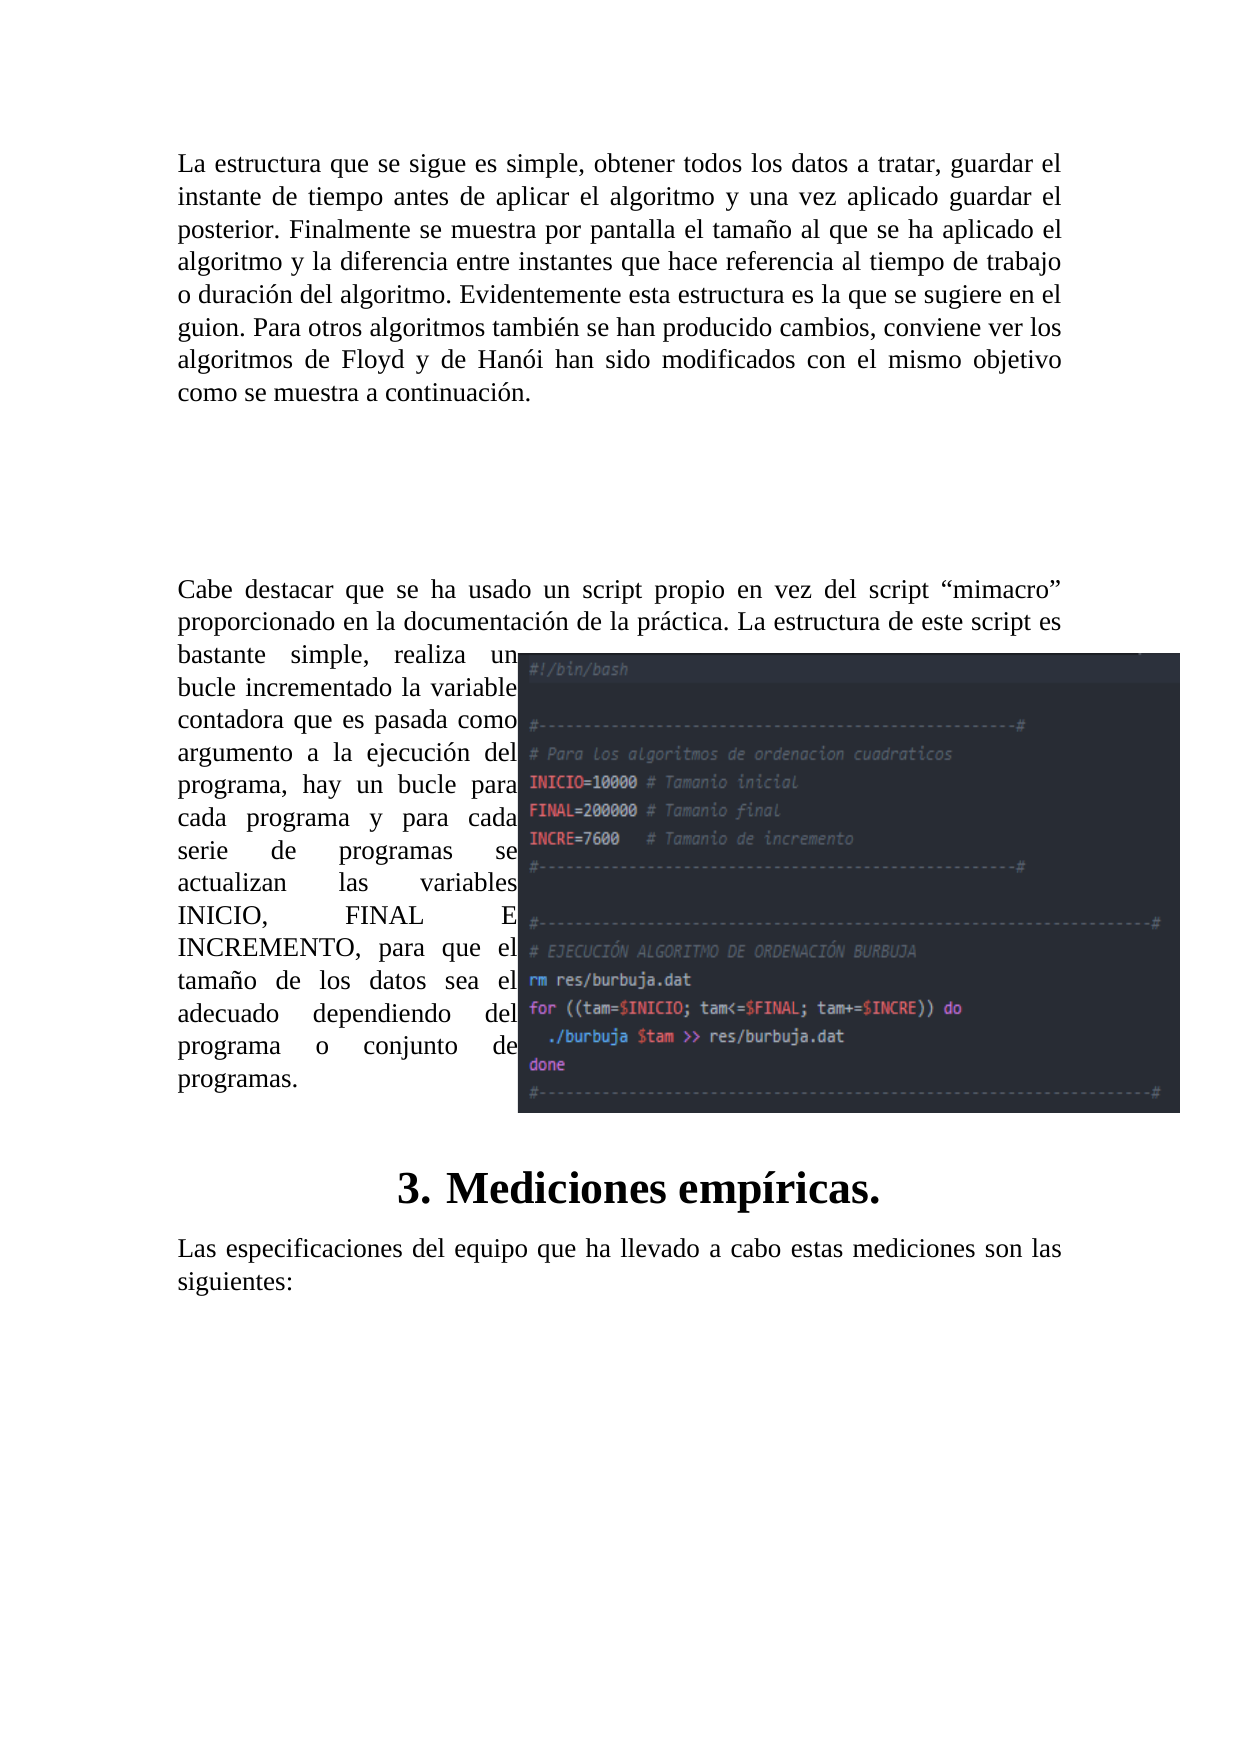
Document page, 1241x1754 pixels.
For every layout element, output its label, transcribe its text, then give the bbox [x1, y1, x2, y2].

list Mediciones empíricas. [215, 1161, 1063, 1213]
text Cabe destacar que se ha usado un script propio en vez del script “mimacro” proporcionado en la documentación de la práctica. La estructura de este script es bastante simple, realiza un bucle incrementado la variable contadora que es pasada como argumento a la ejecución del programa, hay un bucle para cada programa y para cada serie de programas se actualizan las variables INICIO, FINAL E INCREMENTO, para que el tamaño de los datos sea el adecuado dependiendo del programa o conjunto de programas. [177, 573, 1063, 1093]
text La estructura que se sigue es simple, obtener todos los datos a tratar, guardar el instante de tiempo antes de aplicar el algoritmo y una vez aplicado guardar el posterior. Finalmente se muestra por pantalla el tamaño al que se ha aplicado el algoritmo y la diferencia entre instantes que hace referencia al tiempo de trabajo o duración del algoritmo. Evidentemente esta estructura es la que se sugiere en el guion. Para otros algoritmos también se han producido cambios, conviene ver los algoritmos de Floyd y de Hanói han sido modificados con el mismo objetivo como se muestra a continuación. [177, 148, 1063, 407]
text Las especificaciones del equipo que ha llevado a cabo estas mediciones son las siguientes: [177, 1232, 1063, 1296]
